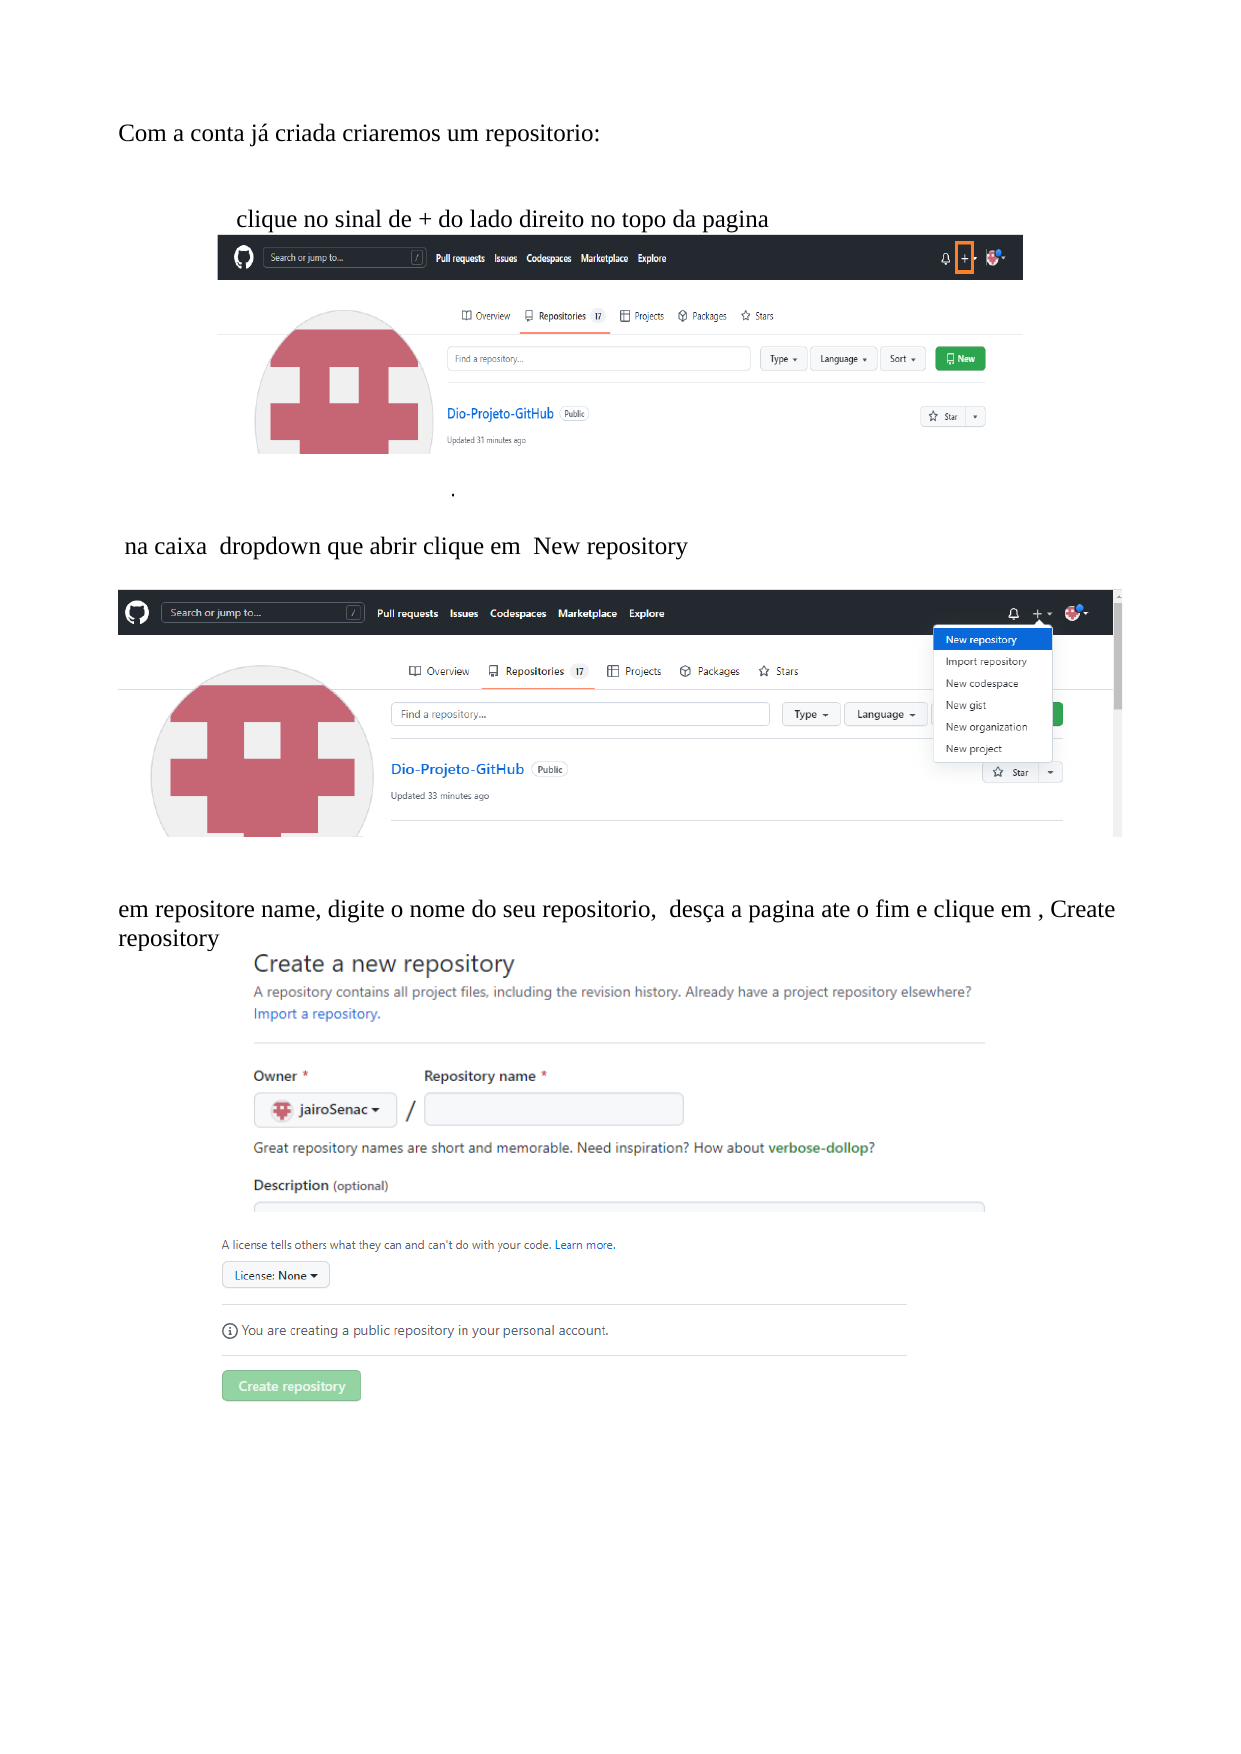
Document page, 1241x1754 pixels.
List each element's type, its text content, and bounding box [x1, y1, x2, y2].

picture [118, 1240, 1123, 1439]
picture [118, 951, 1123, 1212]
text clique no sinal de + do lado direito no topo da pagina [118, 204, 1122, 233]
text Com a conta já criada criaremos um repositorio: [118, 118, 1122, 147]
picture [217, 233, 1023, 503]
text em repositore name, digite o nome do seu repositorio, desça a pagina ate o fim e clique em , Create repository [118, 894, 1122, 951]
picture [118, 588, 1123, 837]
text na caixa dropdown que abrir clique em New repository [118, 531, 1122, 560]
